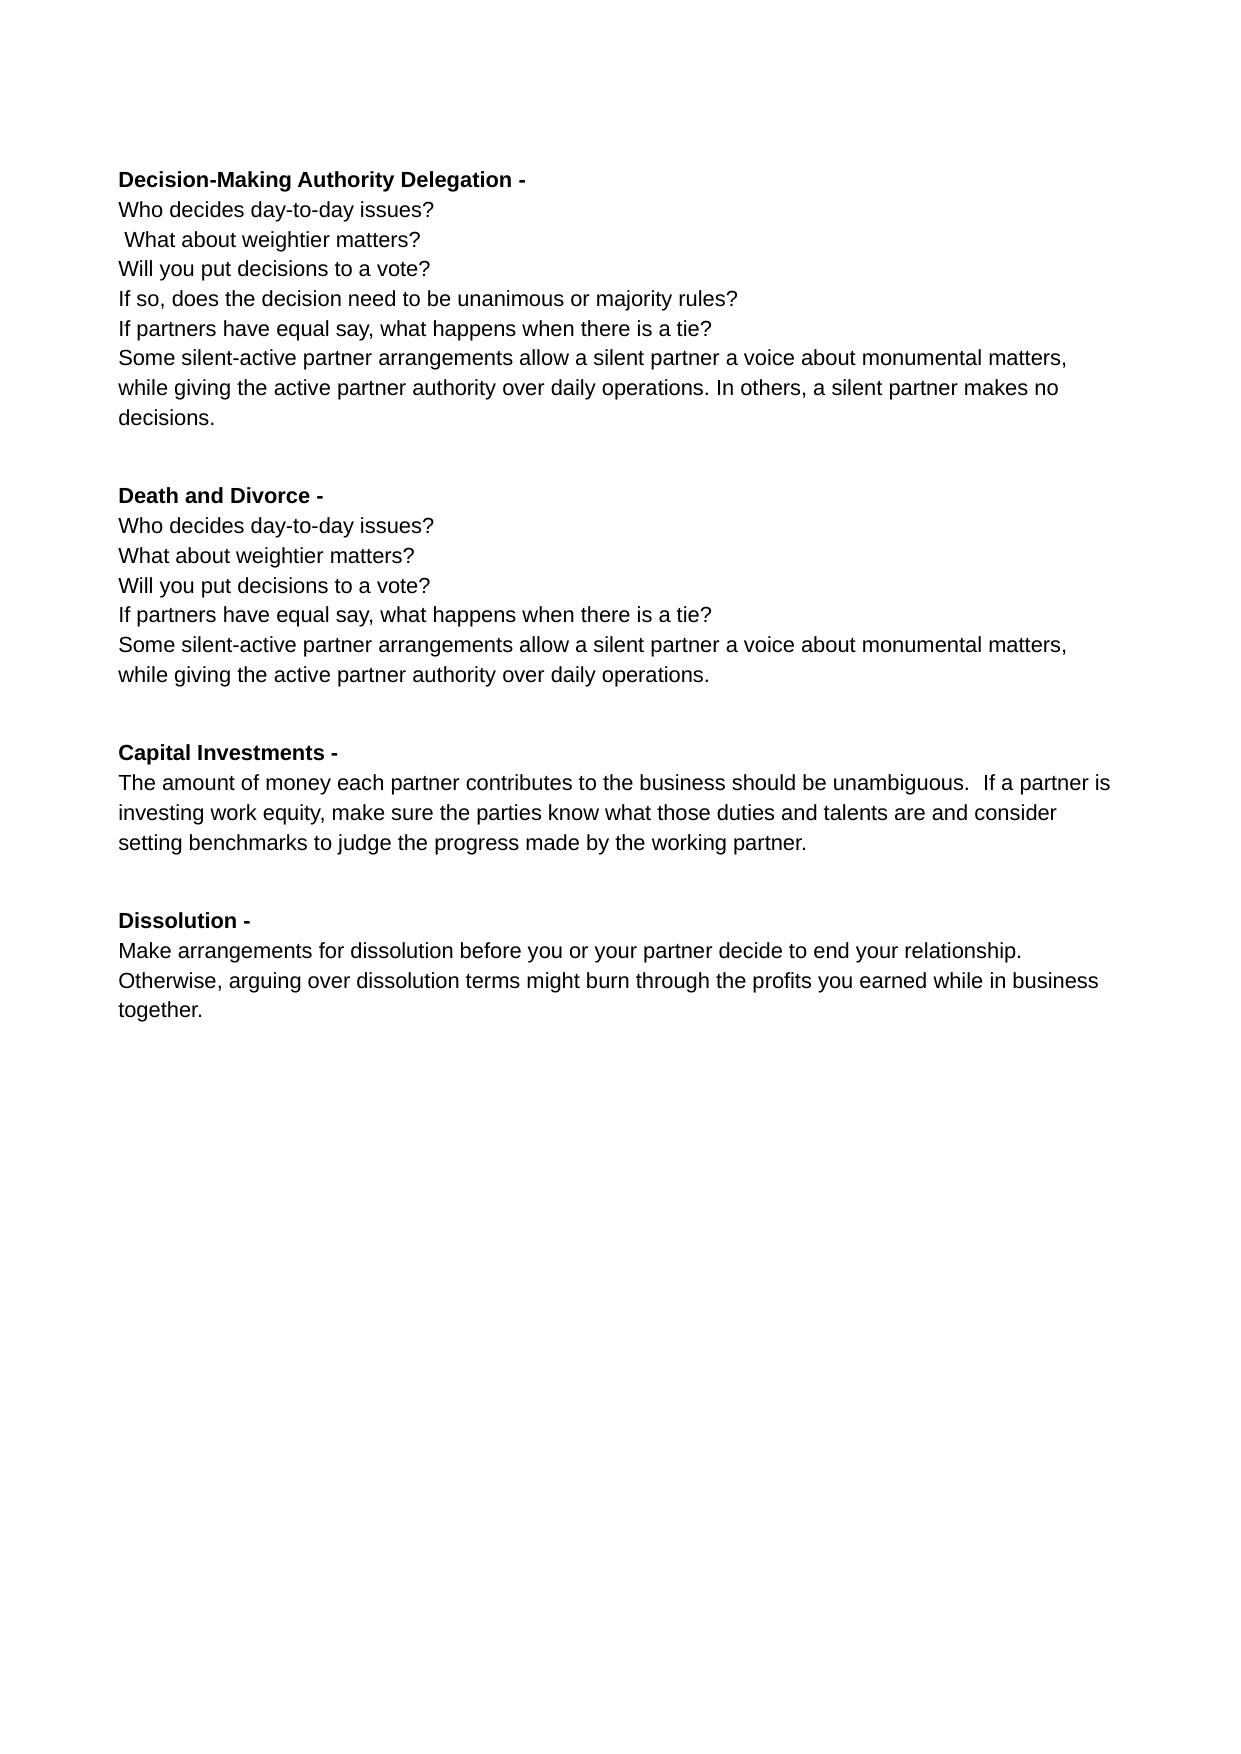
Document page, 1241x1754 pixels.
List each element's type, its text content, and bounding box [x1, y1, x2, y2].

text Death and Divorce - [118, 483, 1122, 509]
text The amount of money each partner contributes to the business should be unambiguous. If a partner is investing work equity, make sure the parties know what those duties and talents are and consider setting benchmarks to judge the progress made by the working partner. [118, 770, 1122, 854]
text Who decides day-to-day issues? [118, 197, 1122, 222]
text If partners have equal say, what happens when there is a tie? [118, 602, 1122, 627]
text Make arrangements for dissolution before you or your partner decide to end your relationship. Otherwise, arguing over dissolution terms might burn through the profits you earned while in business together. [118, 938, 1122, 1022]
text Dissolution - [118, 908, 1122, 933]
text What about weightier matters? [118, 543, 1122, 568]
text Will you put decisions to a vote? [118, 256, 1122, 281]
text What about weightier matters? [118, 227, 1122, 252]
text If so, does the decision need to be unanimous or majority rules? [118, 286, 1122, 311]
text Some silent-active partner arrangements allow a silent partner a voice about monumental matters, while giving the active partner authority over daily operations. [118, 632, 1122, 687]
text Decision-Making Authority Delegation - [118, 167, 1122, 192]
text Who decides day-to-day issues? [118, 513, 1122, 538]
text If partners have equal say, what happens when there is a tie? [118, 316, 1122, 341]
text Will you put decisions to a vote? [118, 572, 1122, 598]
text Capital Investments - [118, 740, 1122, 766]
text Some silent-active partner arrangements allow a silent partner a voice about monumental matters, while giving the active partner authority over daily operations. In others, a silent partner makes no decisions. [118, 345, 1122, 430]
